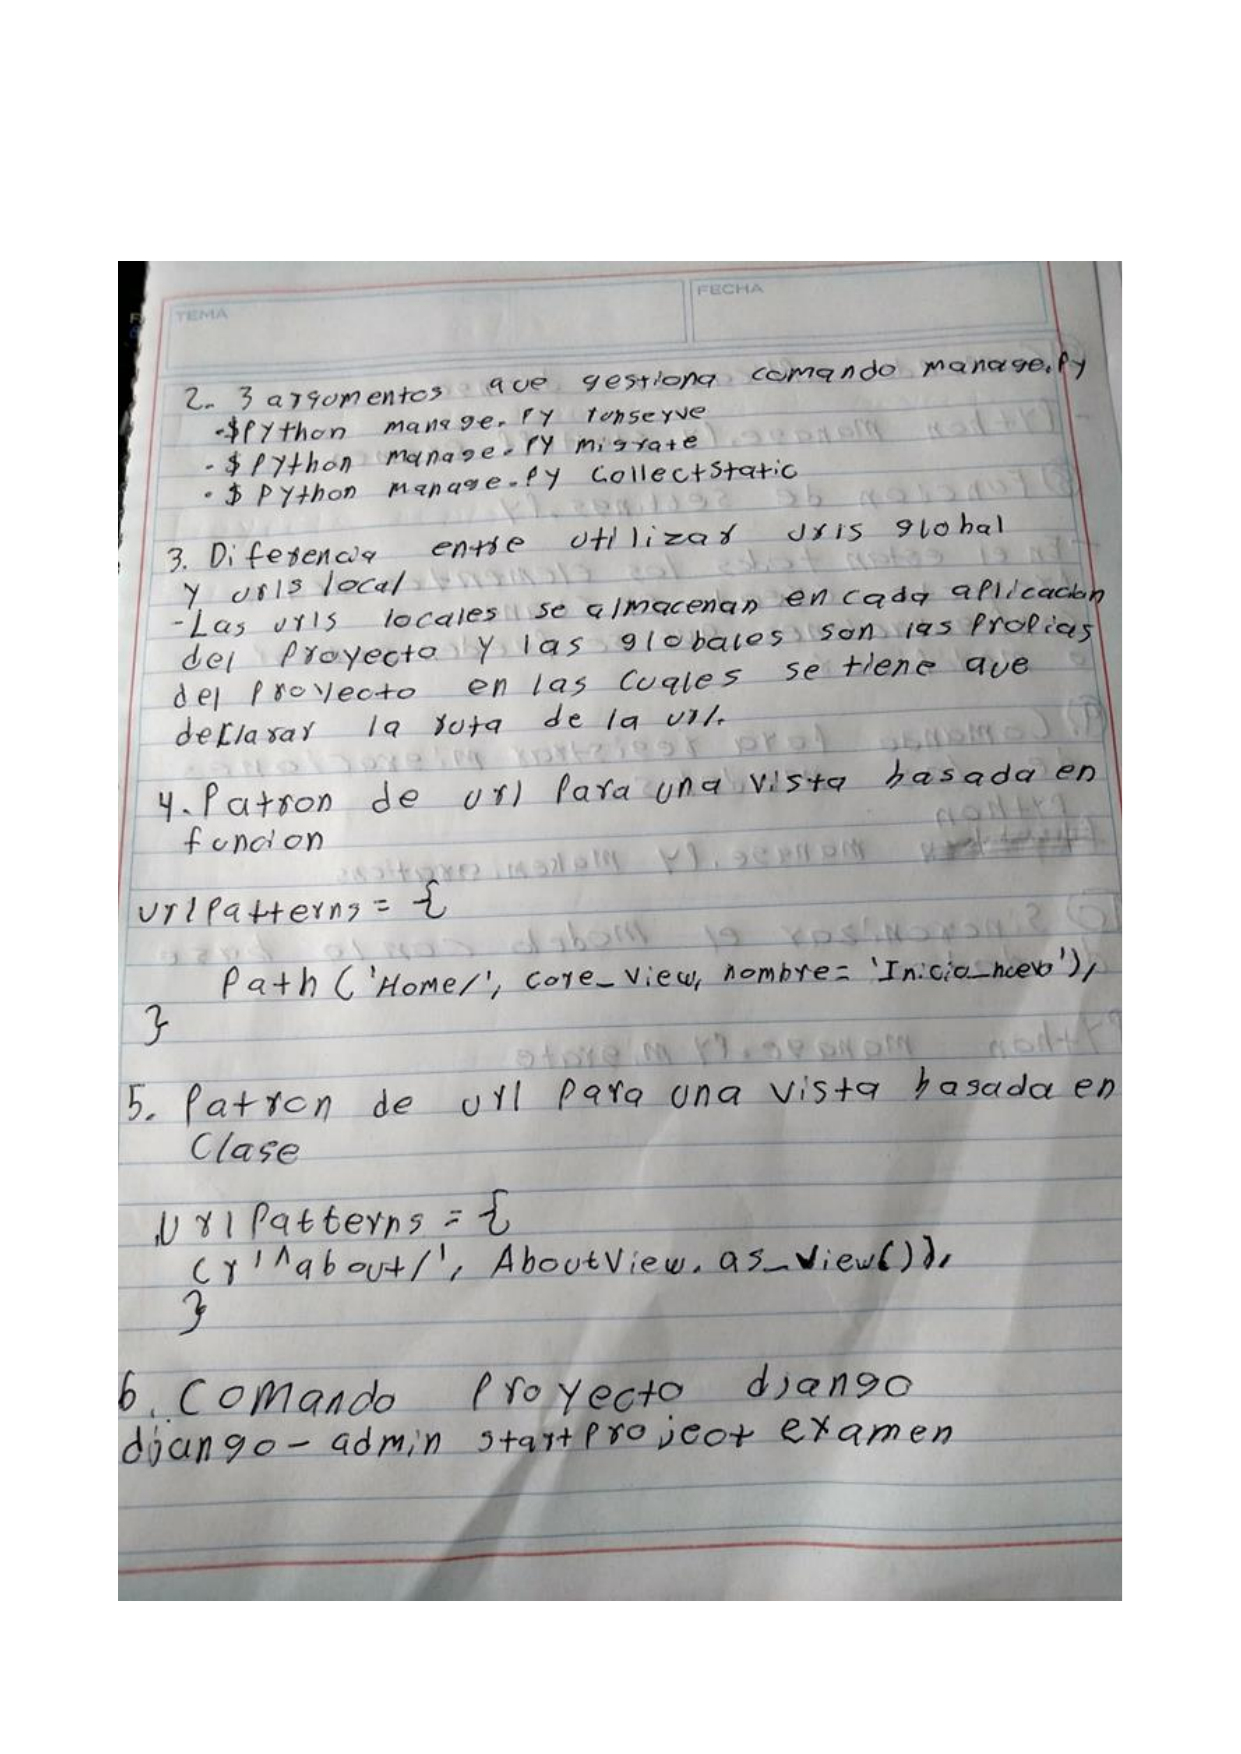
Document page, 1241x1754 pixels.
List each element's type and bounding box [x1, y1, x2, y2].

picture [118, 261, 1123, 1601]
